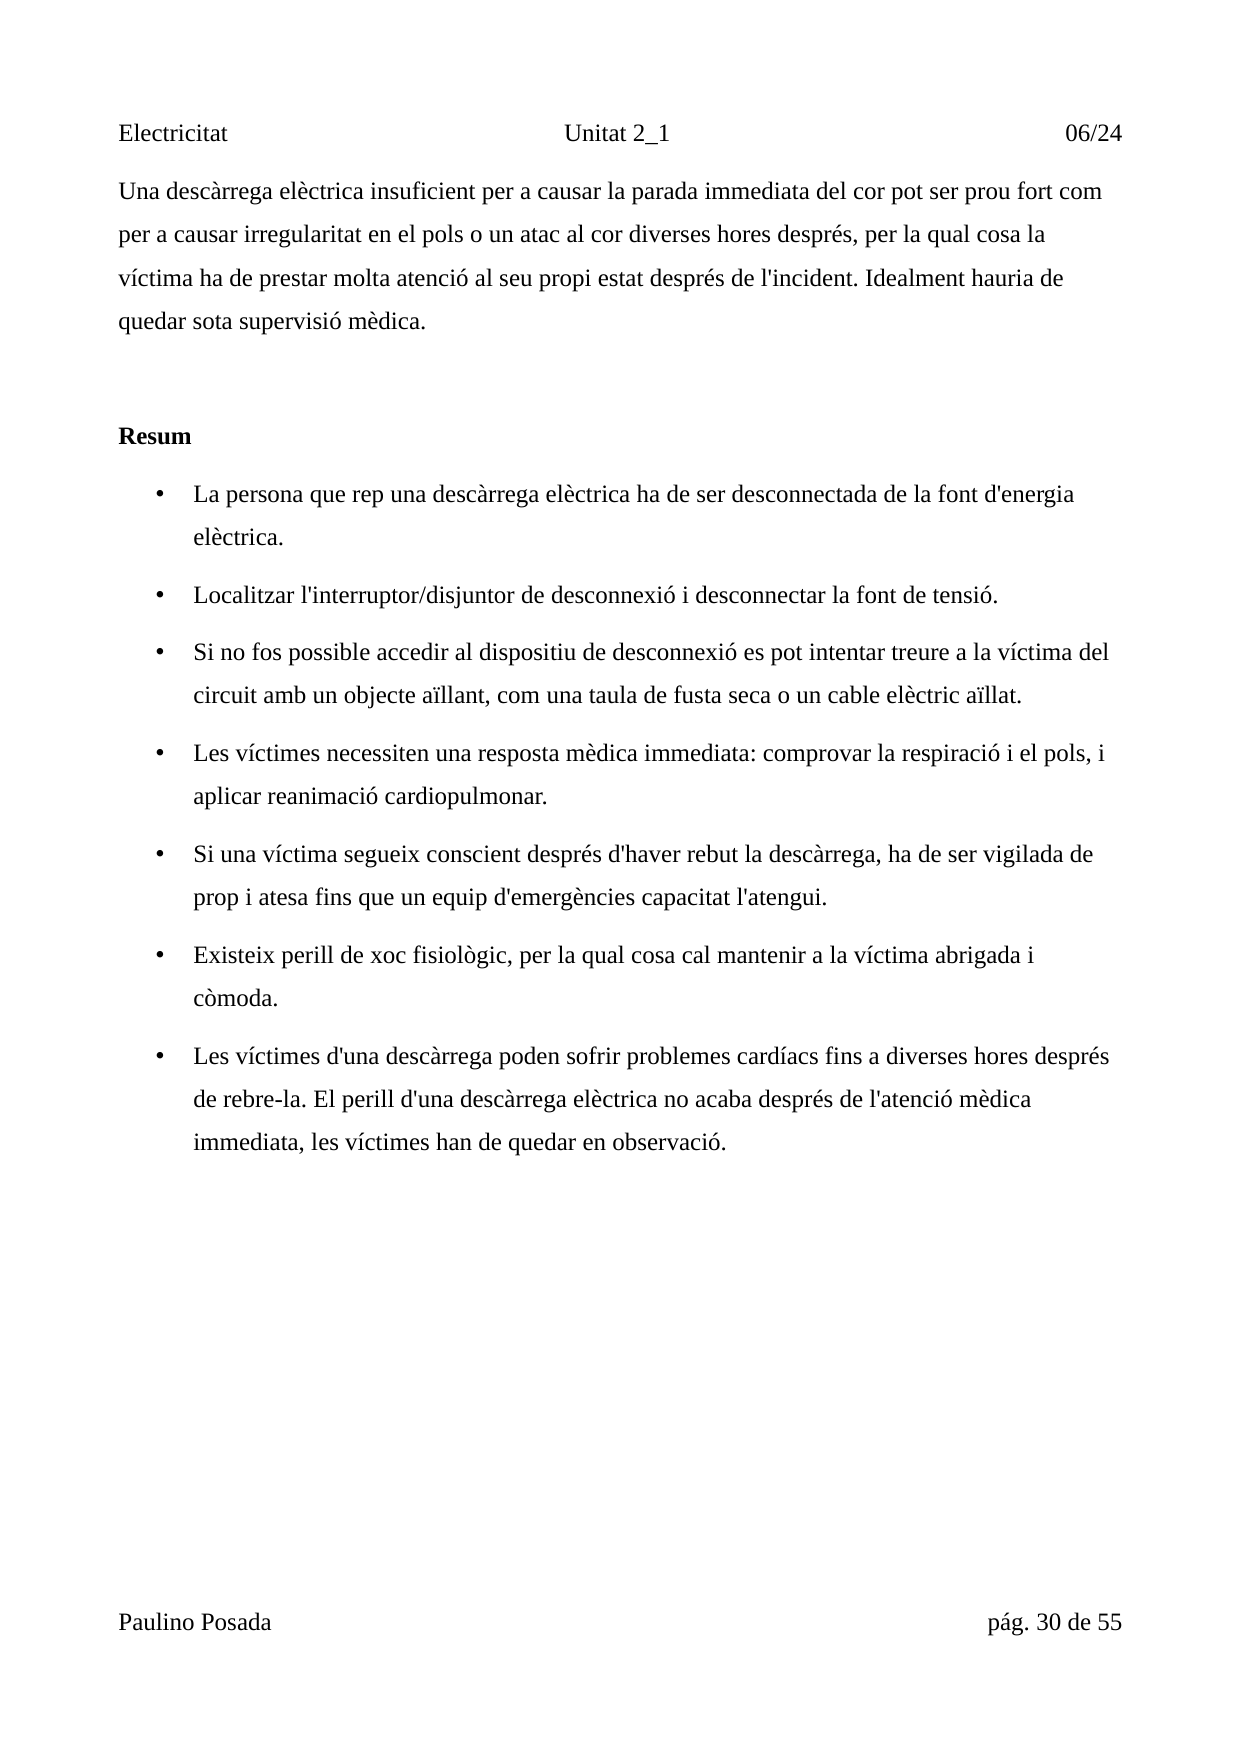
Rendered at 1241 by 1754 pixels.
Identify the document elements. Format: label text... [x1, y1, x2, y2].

list Les víctimes d'una descàrrega poden sofrir problemes cardíacs fins a diverses hores després de rebre-la. El perill d'una descàrrega elèctrica no acaba després de l'atenció mèdica immediata, les víctimes han de quedar en observació. [156, 1041, 1122, 1156]
list Localitzar l'interruptor/disjuntor de desconnexió i desconnectar la font de tensió. [156, 580, 1122, 608]
list Les víctimes necessiten una resposta mèdica immediata: comprovar la respiració i el pols, i aplicar reanimació cardiopulmonar. [156, 738, 1122, 810]
list Si una víctima segueix conscient després d'haver rebut la descàrrega, ha de ser vigilada de prop i atesa fins que un equip d'emergències capacitat l'atengui. [156, 839, 1122, 911]
list La persona que rep una descàrrega elèctrica ha de ser desconnectada de la font d'energia elèctrica. [156, 479, 1122, 551]
text Una descàrrega elèctrica insuficient per a causar la parada immediata del cor pot ser prou fort com per a causar irregularitat en el pols o un atac al cor diverses hores després, per la qual cosa la víctima ha de prestar molta atenció al seu propi estat després de l'incident. Idealment hauria de quedar sota supervisió mèdica. [118, 176, 1122, 334]
list Existeix perill de xoc fisiològic, per la qual cosa cal mantenir a la víctima abrigada i còmoda. [156, 940, 1122, 1012]
list Si no fos possible accedir al dispositiu de desconnexió es pot intentar treure a la víctima del circuit amb un objecte aïllant, com una taula de fusta seca o un cable elèctric aïllat. [156, 637, 1122, 709]
text Resum [118, 421, 1122, 450]
